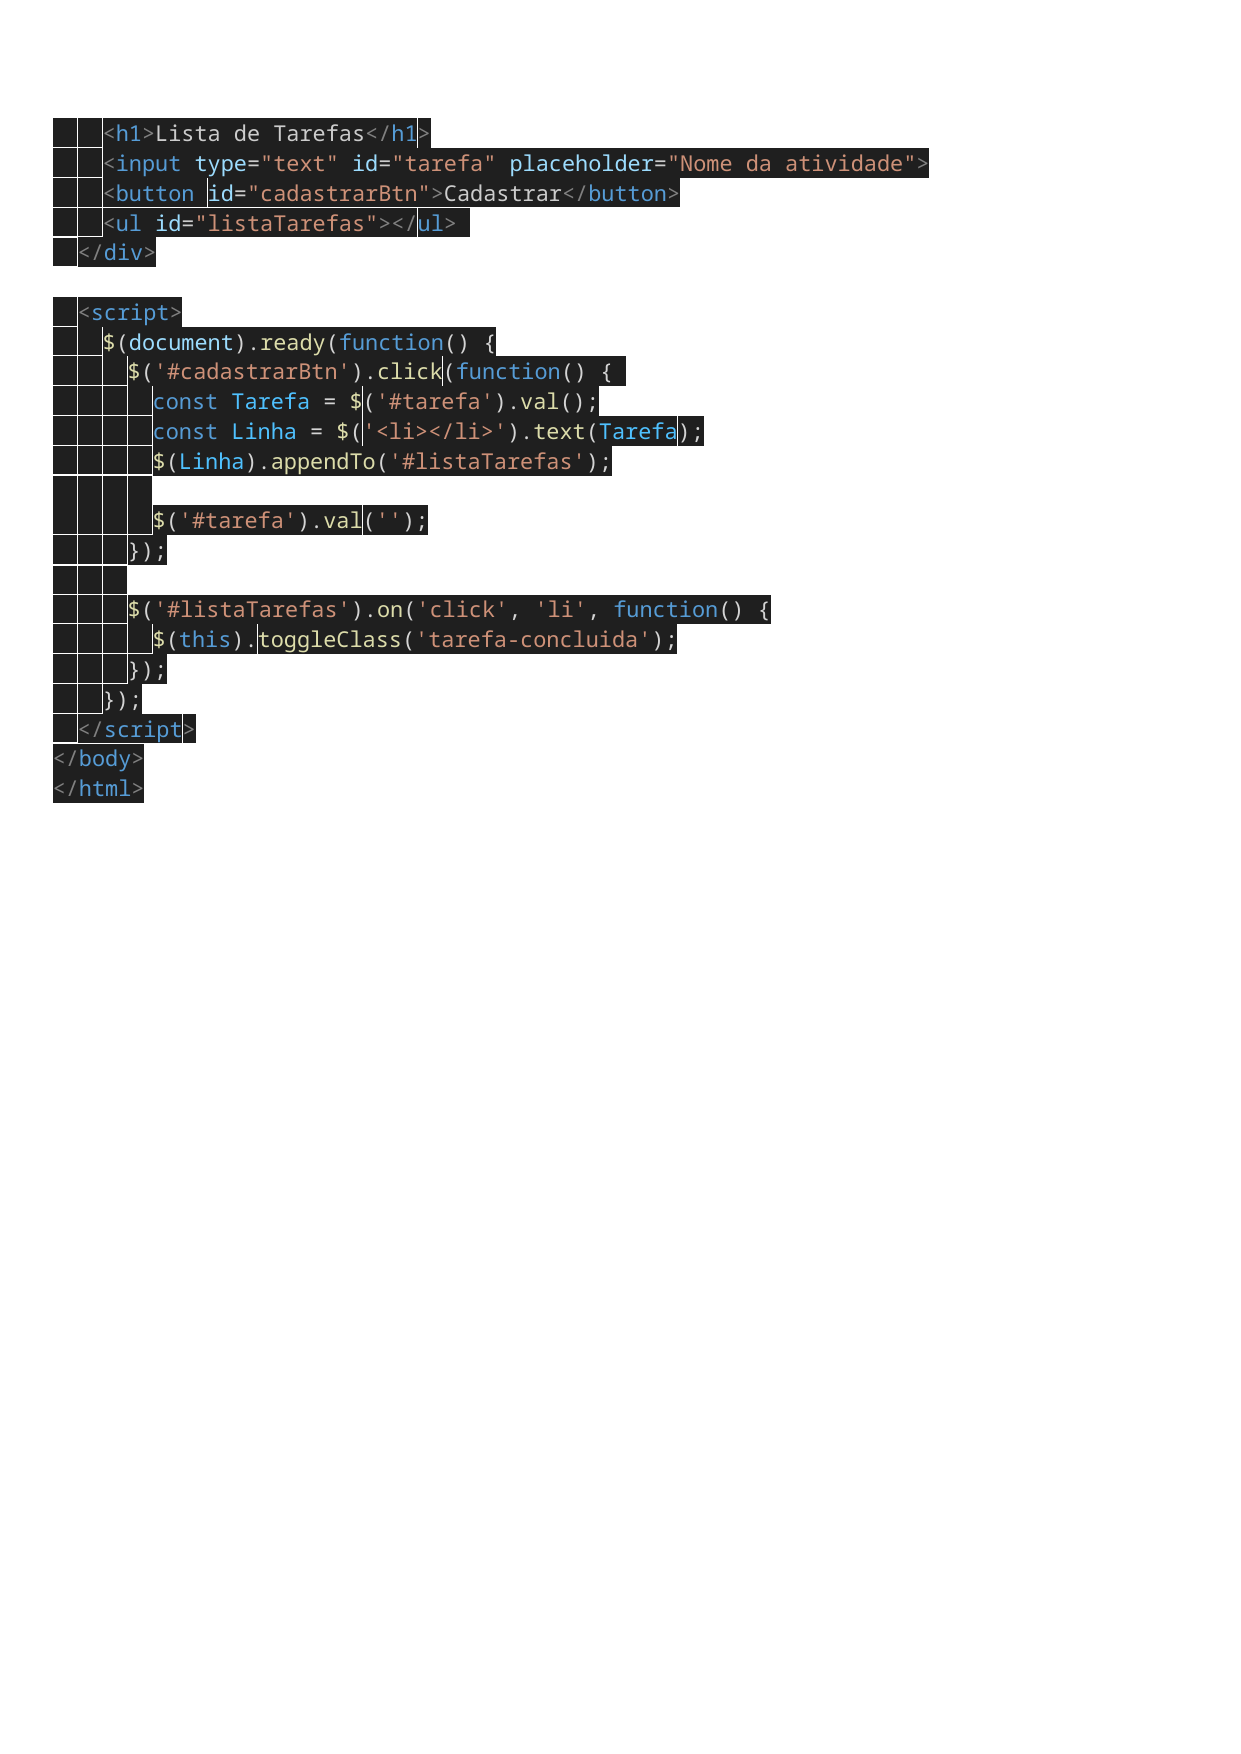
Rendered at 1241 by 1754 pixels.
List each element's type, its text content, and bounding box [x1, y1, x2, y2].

text </body> [52, 743, 1192, 773]
text const Linha = $('<li></li>').text(Tarefa); [52, 416, 1192, 446]
text </div> [52, 237, 1192, 267]
text <ul id="listaTarefas"></ul> [52, 207, 1192, 237]
text <input type="text" id="tarefa" placeholder="Nome da atividade"> [52, 148, 1192, 178]
text $(document).ready(function() { [52, 327, 1192, 356]
text }); [52, 684, 1192, 714]
text </script> [52, 714, 1192, 743]
text $('#tarefa').val(''); [52, 505, 1192, 535]
text $(Linha).appendTo('#listaTarefas'); [52, 446, 1192, 476]
text $(this).toggleClass('tarefa-concluida'); [52, 624, 1192, 654]
text </html> [52, 773, 1192, 803]
text $('#cadastrarBtn').click(function() { [52, 356, 1192, 386]
text }); [52, 654, 1192, 684]
text <button id="cadastrarBtn">Cadastrar</button> [52, 178, 1192, 207]
text $('#listaTarefas').on('click', 'li', function() { [52, 594, 1192, 624]
text <script> [52, 297, 1192, 327]
text }); [52, 535, 1192, 565]
text const Tarefa = $('#tarefa').val(); [52, 386, 1192, 416]
text <h1>Lista de Tarefas</h1> [52, 118, 1192, 148]
